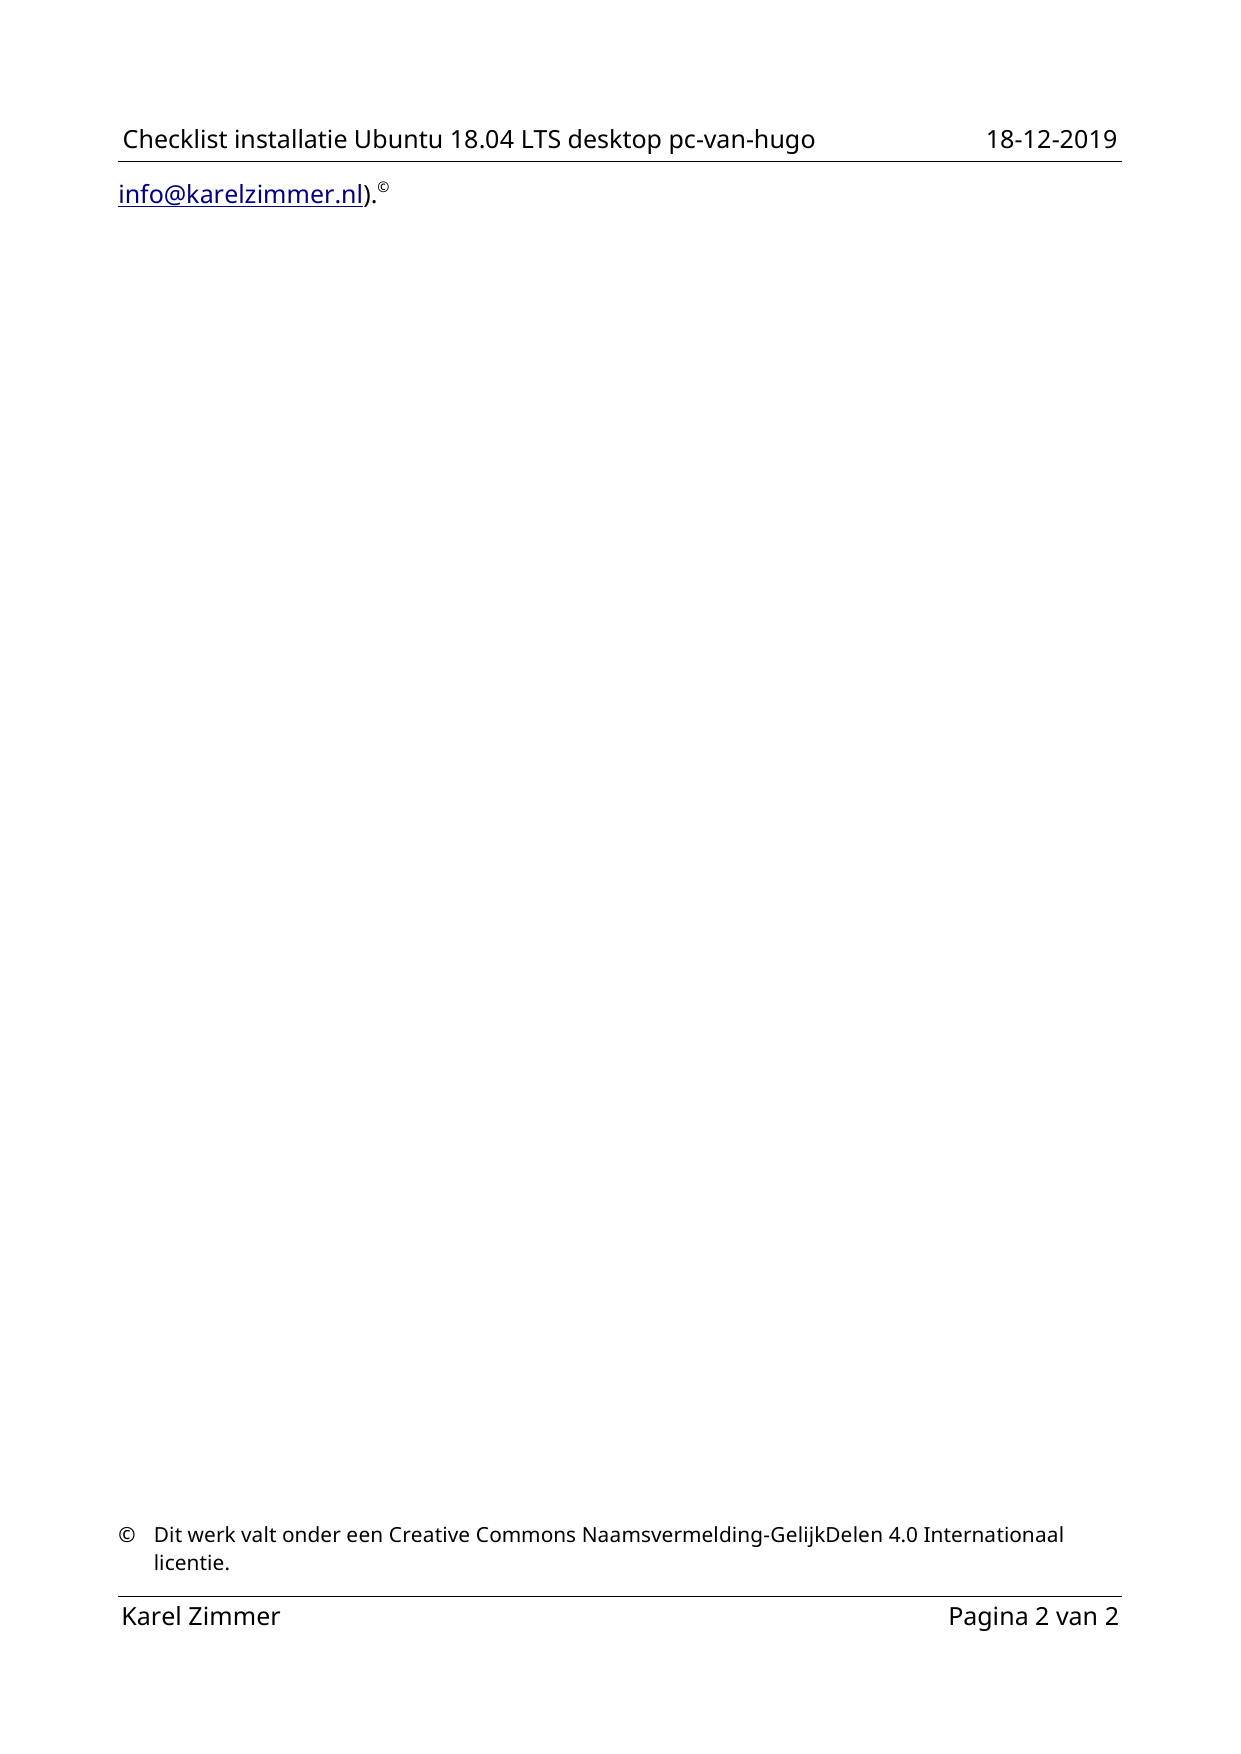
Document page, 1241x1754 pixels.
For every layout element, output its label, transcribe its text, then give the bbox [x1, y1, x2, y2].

text Dit werk valt onder een Creative Commons Naamsvermelding-GelijkDelen 4.0 Internationaal licentie. [118, 1520, 1122, 1577]
text info@karelzimmer.nl). [118, 177, 1122, 211]
